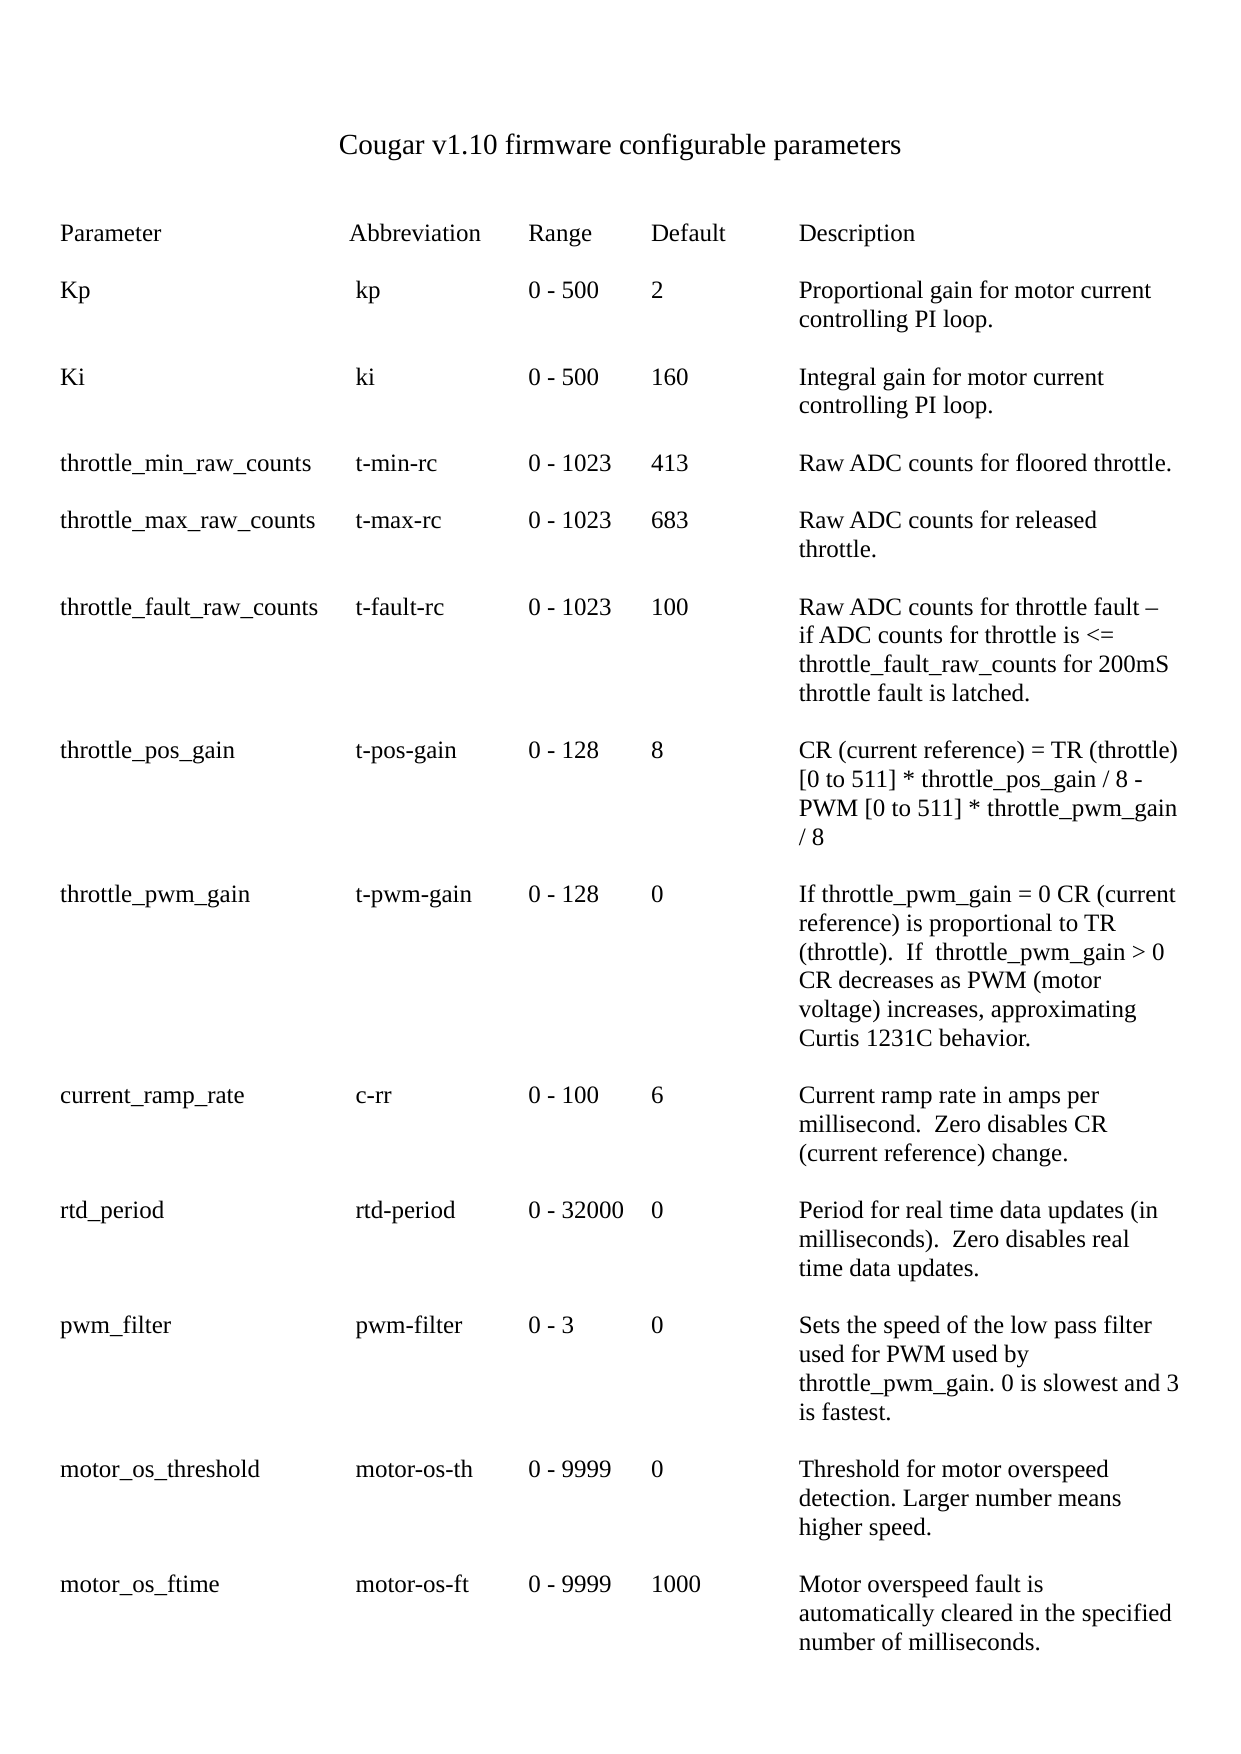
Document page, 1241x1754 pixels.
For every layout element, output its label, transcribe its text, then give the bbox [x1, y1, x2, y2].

text throttle_pwm_gain t-pwm-gain 0 - 128 0 If throttle_pwm_gain = 0 CR (current reference) is proportional to TR (throttle). If throttle_pwm_gain > 0 CR decreases as PWM (motor voltage) increases, approximating Curtis 1231C behavior. [60, 879, 1180, 1052]
text throttle_pos_gain t-pos-gain 0 - 128 8 CR (current reference) = TR (throttle) [0 to 511] * throttle_pos_gain / 8 - PWM [0 to 511] * throttle_pwm_gain / 8 [60, 736, 1180, 851]
text current_ramp_rate c-rr 0 - 100 6 Current ramp rate in amps per millisecond. Zero disables CR (current reference) change. [60, 1081, 1180, 1167]
text pwm_filter pwm-filter 0 - 3 0 Sets the speed of the low pass filter used for PWM used by throttle_pwm_gain. 0 is slowest and 3 is fastest. [60, 1311, 1180, 1426]
text Cougar v1.10 firmware configurable parameters [60, 127, 1180, 161]
text motor_os_ftime motor-os-ft 0 - 9999 1000 Motor overspeed fault is automatically cleared in the specified number of milliseconds. [60, 1569, 1180, 1656]
text throttle_fault_raw_counts t-fault-rc 0 - 1023 100 Raw ADC counts for throttle fault – if ADC counts for throttle is <= throttle_fault_raw_counts for 200mS throttle fault is latched. [60, 592, 1180, 707]
text rtd_period rtd-period 0 - 32000 0 Period for real time data updates (in milliseconds). Zero disables real time data updates. [60, 1196, 1180, 1282]
text Kp kp 0 - 500 2 Proportional gain for motor current controlling PI loop. [60, 276, 1180, 333]
text motor_os_threshold motor-os-th 0 - 9999 0 Threshold for motor overspeed detection. Larger number means higher speed. [60, 1454, 1180, 1541]
text Parameter Abbreviation Range Default Description [60, 218, 1180, 247]
text Ki ki 0 - 500 160 Integral gain for motor current controlling PI loop. [60, 362, 1180, 419]
text throttle_min_raw_counts t-min-rc 0 - 1023 413 Raw ADC counts for floored throttle. [60, 448, 1180, 477]
text throttle_max_raw_counts t-max-rc 0 - 1023 683 Raw ADC counts for released throttle. [60, 506, 1180, 563]
